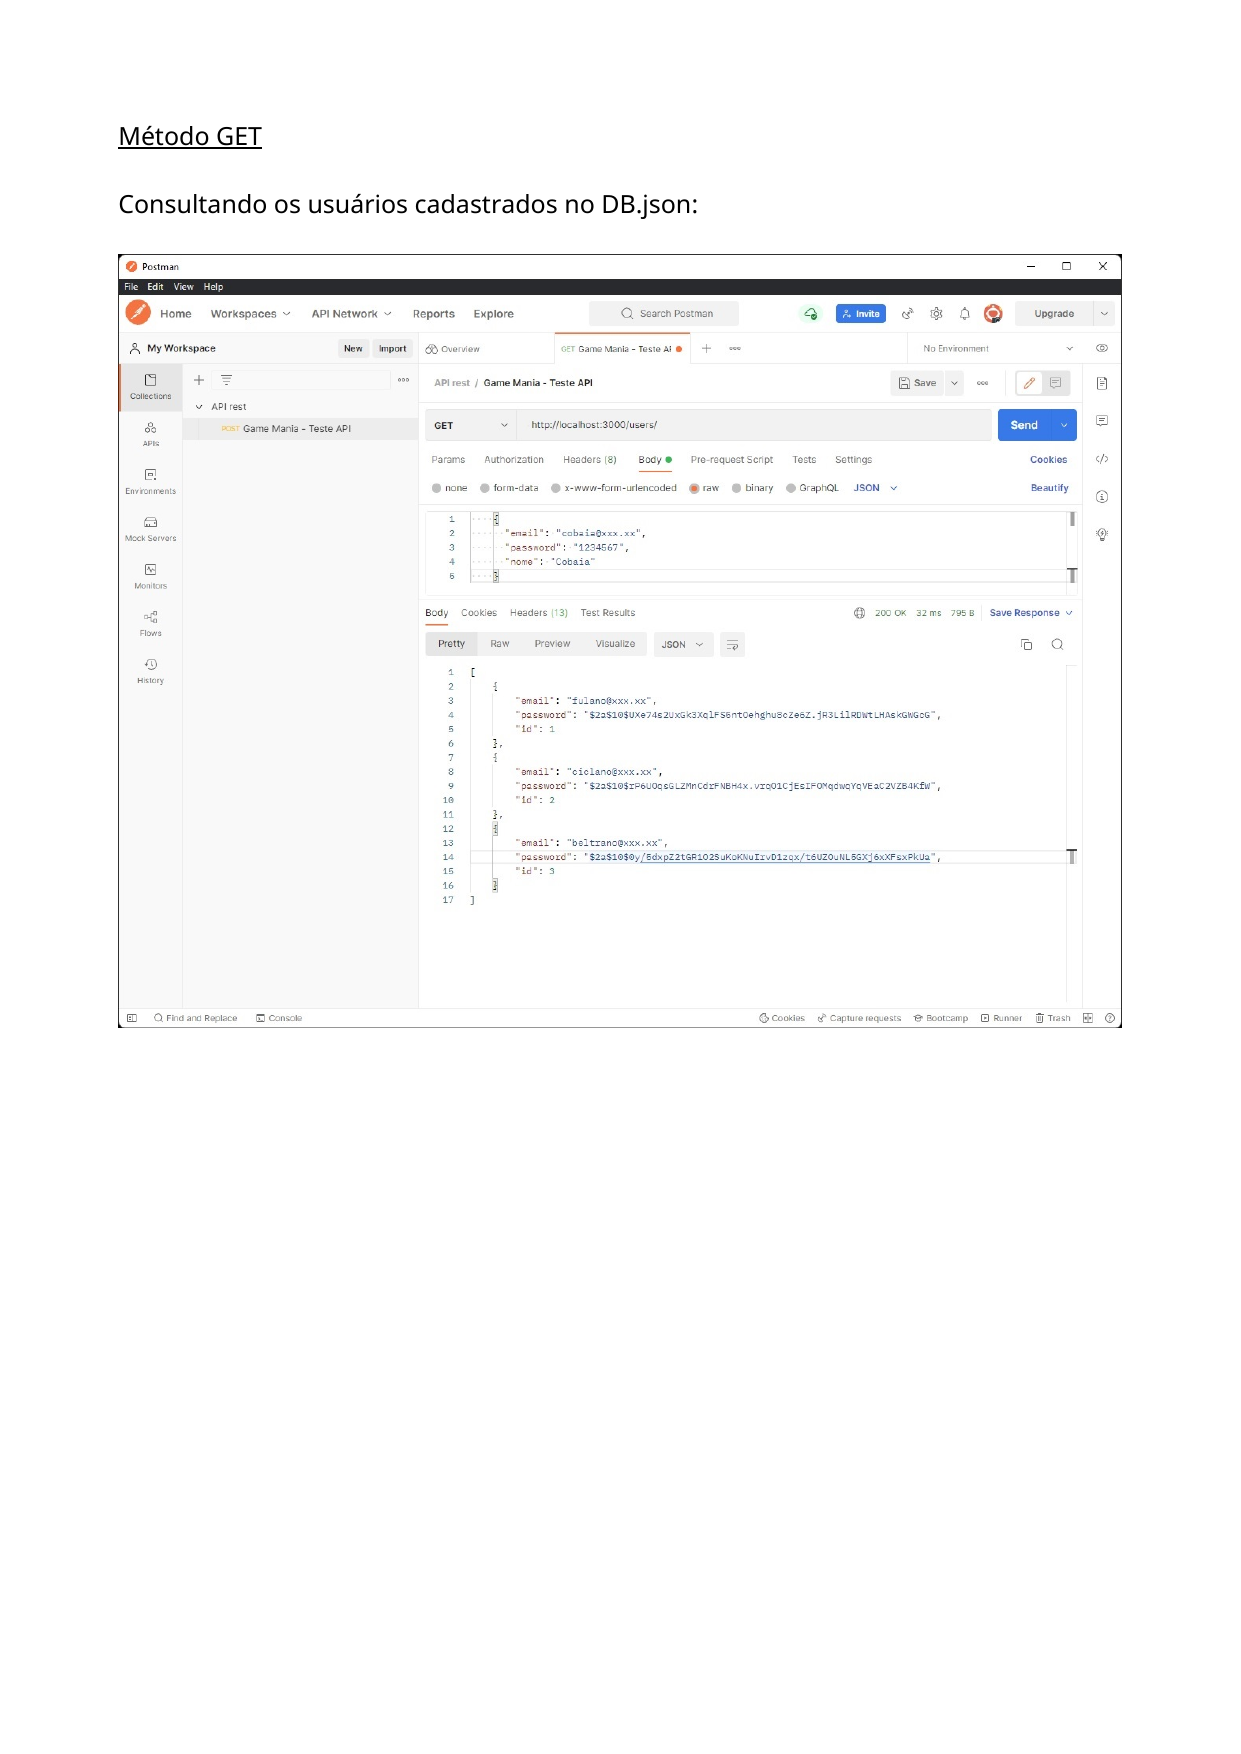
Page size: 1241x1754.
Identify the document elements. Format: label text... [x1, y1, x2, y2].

text Consultando os usuários cadastrados no DB.json: [118, 186, 1122, 220]
picture [118, 254, 1123, 1028]
text Método GET [118, 118, 1122, 152]
